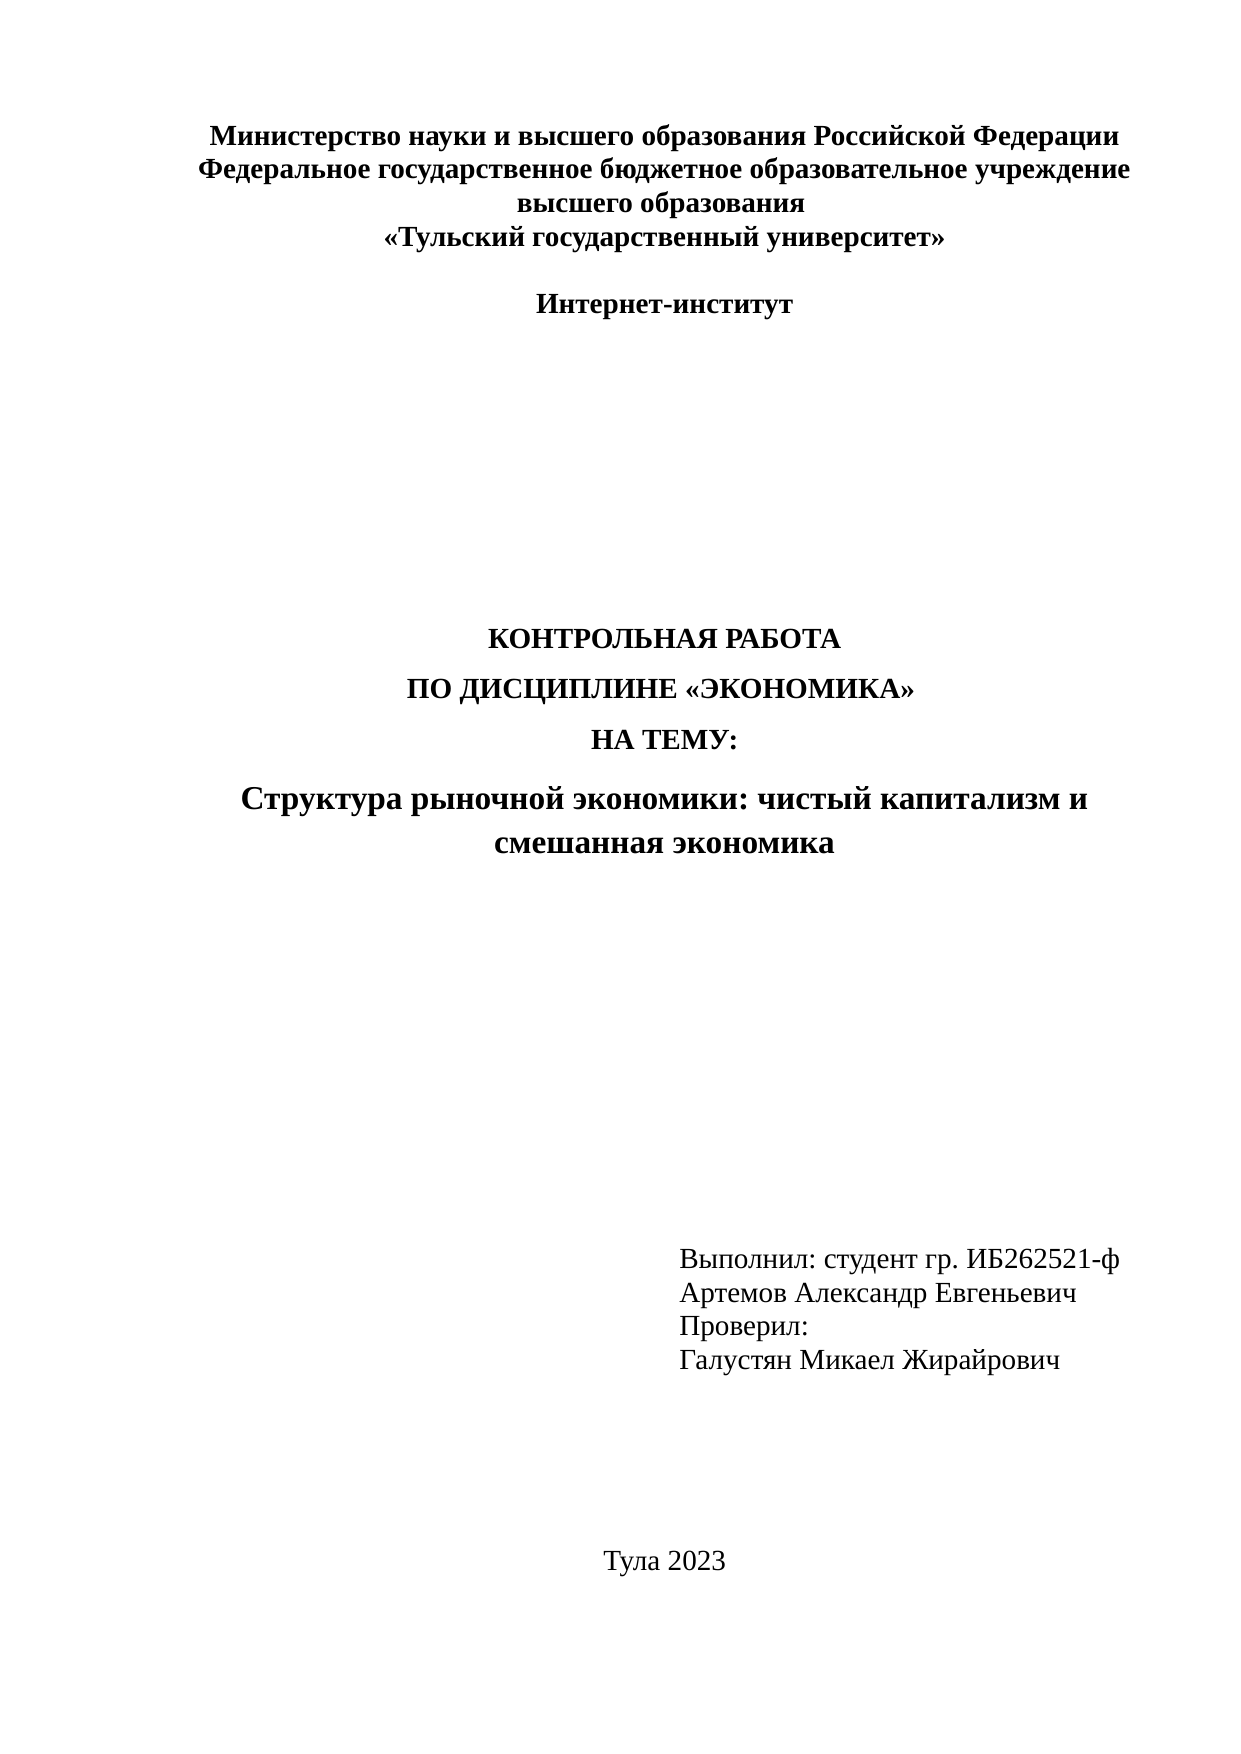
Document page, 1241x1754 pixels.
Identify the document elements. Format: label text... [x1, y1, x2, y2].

text КОНТРОЛЬНАЯ РАБОТА [177, 621, 1152, 655]
text Галустян Микаел Жирайрович [679, 1342, 1152, 1375]
text НА ТЕМУ: [177, 722, 1152, 755]
text Структура рыночной экономики: чистый капитализм и смешанная экономика [177, 778, 1152, 861]
text Федеральное государственное бюджетное образовательное учреждение высшего образования «Тульский государственный университет» [177, 152, 1152, 252]
text Проверил: [679, 1308, 1152, 1342]
text Тула 2023 [177, 1543, 1152, 1577]
text Артемов Александр Евгеньевич [679, 1275, 1152, 1308]
text Выполнил: студент гр. ИБ262521-ф [679, 1241, 1152, 1275]
text Министерство науки и высшего образования Российской Федерации [177, 118, 1152, 152]
text Интернет-институт [177, 286, 1152, 319]
text ПО ДИСЦИПЛИНЕ «ЭКОНОМИКА» [177, 672, 1152, 705]
